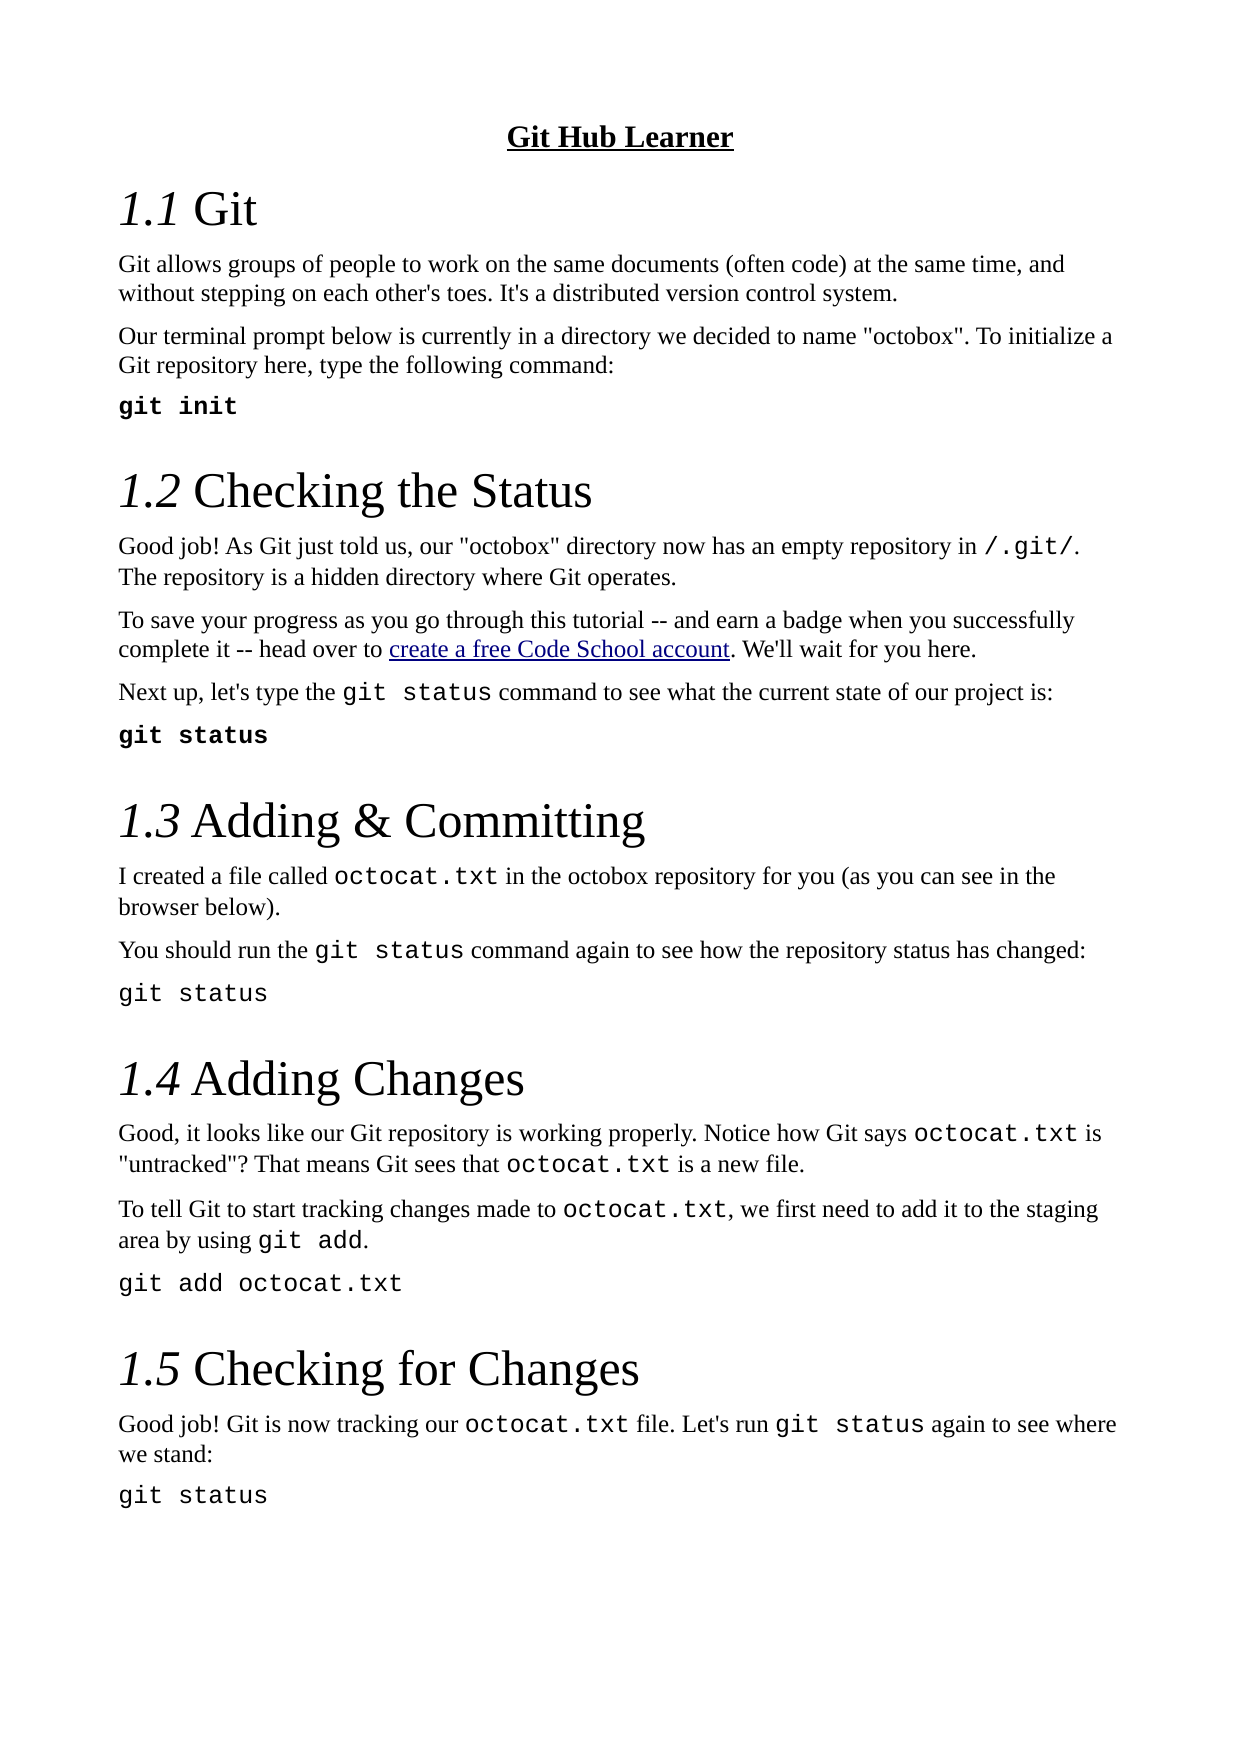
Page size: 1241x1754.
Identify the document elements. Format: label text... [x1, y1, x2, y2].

text To save your progress as you go through this tutorial -- and earn a badge when you successfully complete it -- head over to create a free Code School account. We'll wait for you here. [118, 605, 1122, 663]
text git init [118, 393, 1122, 422]
text Our terminal prompt below is currently in a directory we decided to name "octobox". To initialize a Git repository here, type the following command: [118, 321, 1122, 379]
text Next up, let's type the git status command to see what the current state of our project is: [118, 677, 1122, 708]
subtitle 1.5 Checking for Changes [118, 1339, 1122, 1396]
text Git Hub Learner [118, 118, 1122, 154]
text git status [118, 723, 1122, 751]
text I created a file called octocat.txt in the octobox repository for you (as you can see in the browser below). [118, 861, 1122, 920]
subtitle 1.1 Git [118, 179, 1122, 237]
text You should run the git status command again to see how the repository status has changed: [118, 935, 1122, 966]
subtitle 1.3 Adding & Committing [118, 791, 1122, 848]
text Git allows groups of people to work on the same documents (often code) at the same time, and without stepping on each other's toes. It's a distributed version control system. [118, 249, 1122, 307]
subtitle 1.2 Checking the Status [118, 461, 1122, 519]
text Good job! Git is now tracking our octocat.txt file. Let's run git status again to see where we stand: [118, 1409, 1122, 1468]
subtitle 1.4 Adding Changes [118, 1048, 1122, 1106]
text git add octocat.txt [118, 1271, 1122, 1299]
text git status [118, 980, 1122, 1009]
text git status [118, 1483, 1122, 1511]
text Good, it looks like our Git repository is working properly. Notice how Git says octocat.txt is "untracked"? That means Git sees that octocat.txt is a new file. [118, 1118, 1122, 1180]
text Good job! As Git just told us, our "octobox" directory now has an empty repository in /.git/. The repository is a hidden directory where Git operates. [118, 531, 1122, 591]
text To tell Git to start tracking changes made to octocat.txt, we first need to add it to the staging area by using git add. [118, 1194, 1122, 1256]
